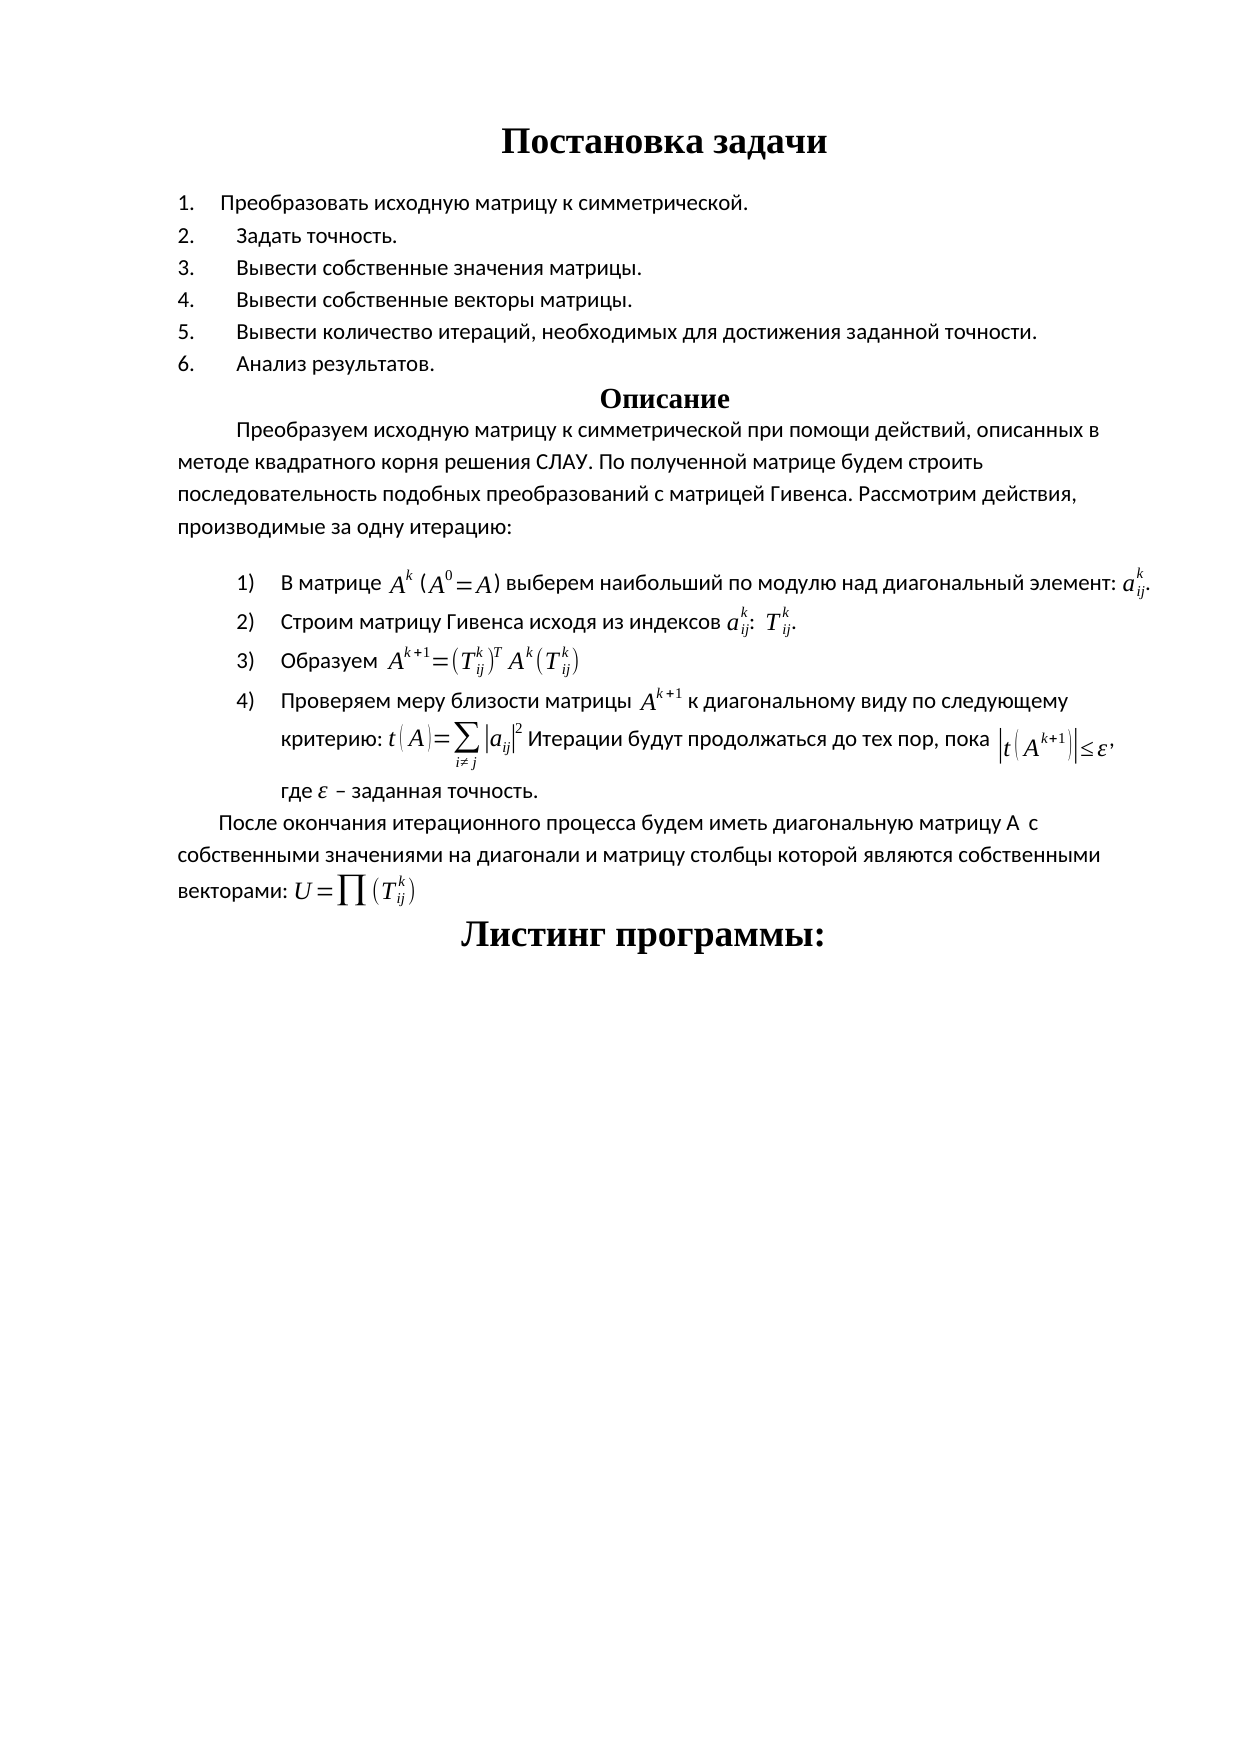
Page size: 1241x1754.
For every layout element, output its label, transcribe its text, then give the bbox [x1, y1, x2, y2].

text Постановка задачи [177, 118, 1152, 161]
text Описание [177, 382, 1152, 415]
list Проверяем меру близости матрицы к диагональному виду по следующему критерию: Итерации будут продолжаться до тех пор, пока , где – заданная точность. [236, 684, 1152, 804]
list 5. Вывести количество итераций, необходимых для достижения заданной точности. [177, 317, 1152, 345]
list После окончания итерационного процесса будем иметь диагональную матрицу A с собственными значениями на диагонали и матрицу столбцы которой являются собственными векторами: [177, 808, 1152, 908]
list Листинг программы: [442, 912, 1152, 955]
list 4. Вывести собственные векторы матрицы. [177, 285, 1152, 313]
list 1. Преобразовать исходную матрицу к симметрической. [177, 188, 1152, 217]
text Преобразуем исходную матрицу к симметрической при помощи действий, описанных в методе квадратного корня решения СЛАУ. По полученной матрице будем строить последовательность подобных преобразований с матрицей Гивенса. Рассмотрим действия, производимые за одну итерацию: [177, 415, 1152, 540]
list Строим матрицу Гивенса исходя из индексов : . [236, 604, 1152, 639]
list В матрице () выберем наибольший по модулю над диагональный элемент: . [236, 565, 1152, 600]
list Образуем [236, 643, 1152, 679]
list 6. Анализ результатов. [177, 349, 1152, 377]
list 3. Вывести собственные значения матрицы. [177, 253, 1152, 281]
list 2. Задать точность. [177, 221, 1152, 249]
